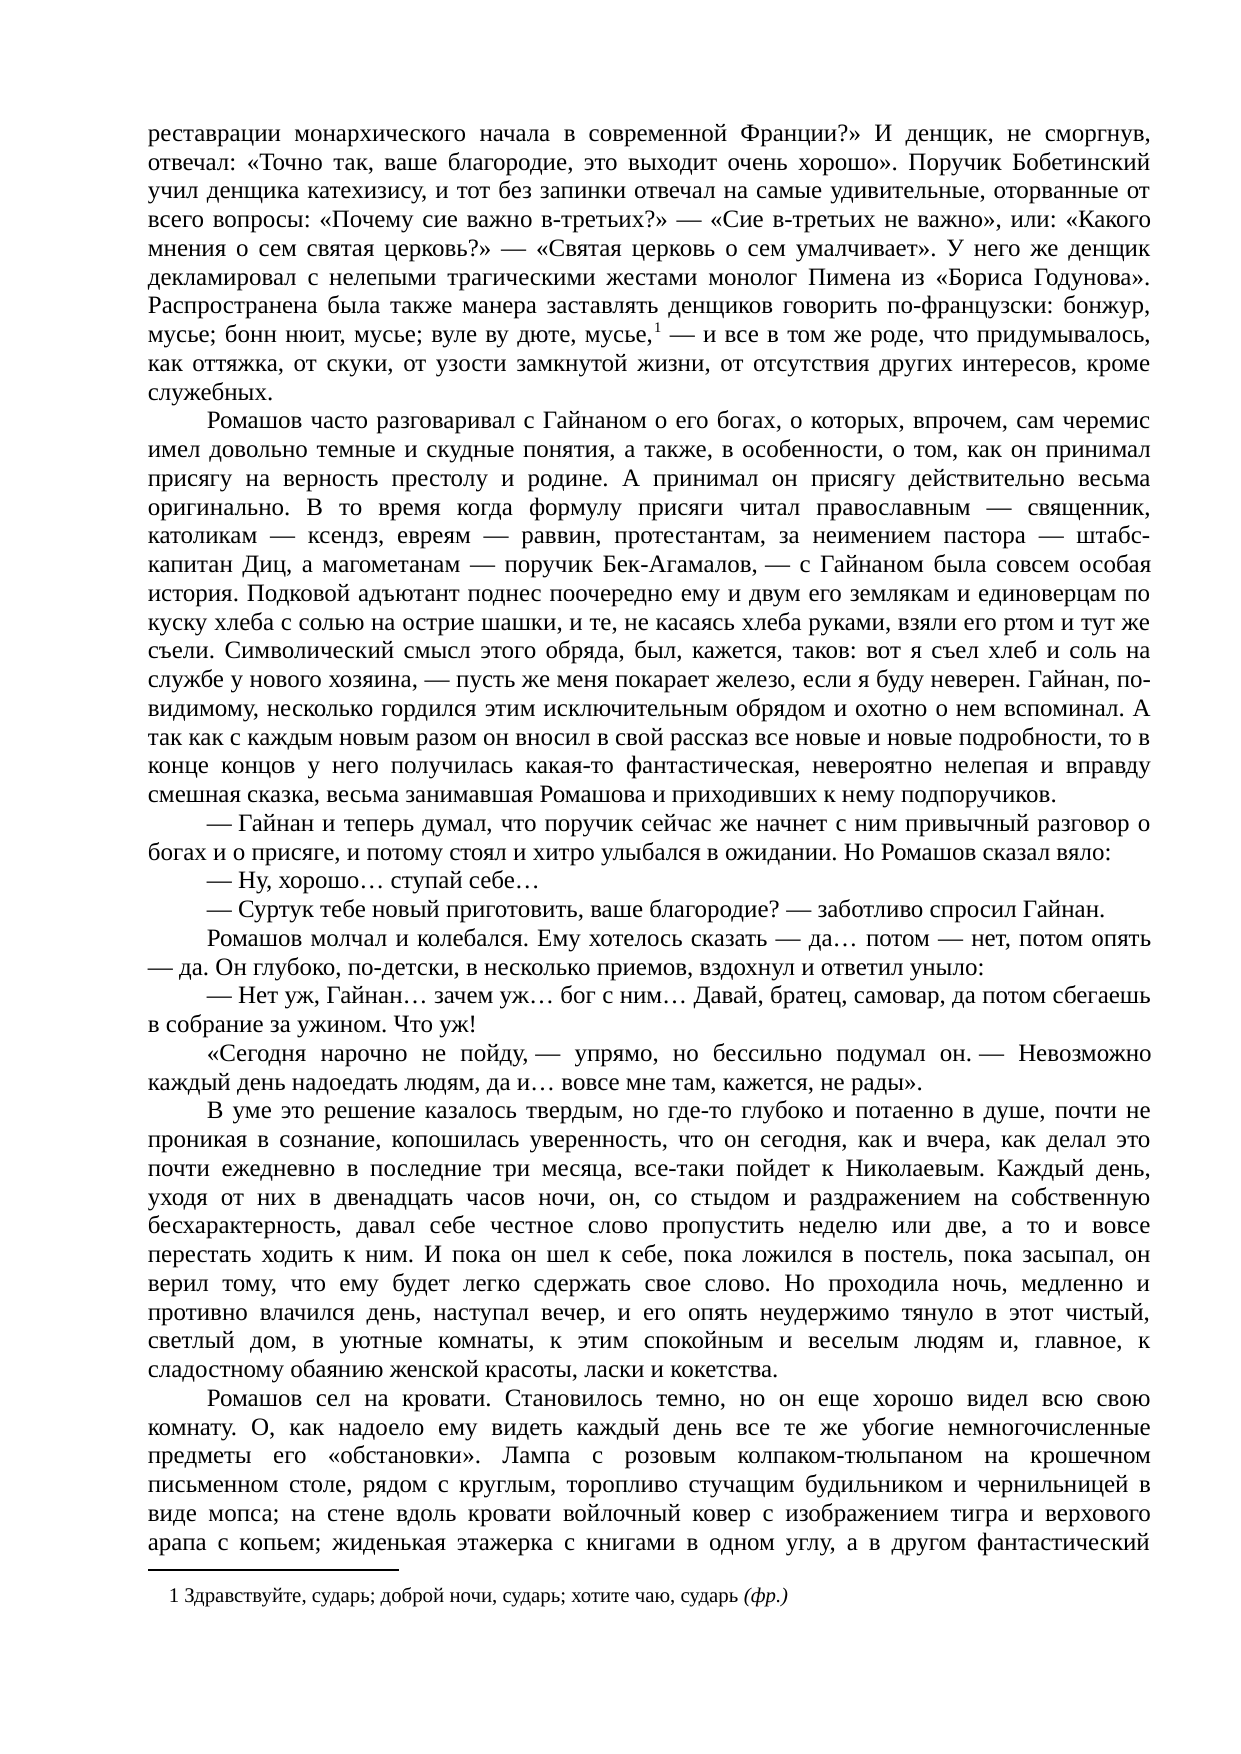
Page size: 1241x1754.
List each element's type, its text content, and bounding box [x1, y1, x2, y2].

text — Нет уж, Гайнан… зачем уж… бог с ним… Давай, братец, самовар, да потом сбегаешь в собрание за ужином. Что уж! [148, 981, 1152, 1038]
text Ромашов часто разговаривал с Гайнаном о его богах, о которых, впрочем, сам черемис имел довольно темные и скудные понятия, а также, в особенности, о том, как он принимал присягу на верность престолу и родине. А принимал он присягу действительно весьма оригинально. В то время когда формулу присяги читал православным — священник, католикам — ксендз, евреям — раввин, протестантам, за неимением пастора — штабс-капитан Диц, а магометанам — поручик Бек-Агамалов, — с Гайнаном была совсем особая история. Подковой адъютант поднес поочередно ему и двум его землякам и единоверцам по куску хлеба с солью на острие шашки, и те, не касаясь хлеба руками, взяли его ртом и тут же съели. Символический смысл этого обряда, был, кажется, таков: вот я съел хлеб и соль на службе у нового хозяина, — пусть же меня покарает железо, если я буду неверен. Гайнан, по-видимому, несколько гордился этим исключительным обрядом и охотно о нем вспоминал. А так как с каждым новым разом он вносил в свой рассказ все новые и новые подробности, то в конце концов у него получилась какая-то фантастическая, невероятно нелепая и вправду смешная сказка, весьма занимавшая Ромашова и приходивших к нему подпоручиков. [148, 406, 1152, 808]
text — Суртук тебе новый приготовить, ваше благородие? — заботливо спросил Гайнан. [148, 894, 1152, 923]
text В уме это решение казалось твердым, но где-то глубоко и потаенно в душе, почти не проникая в сознание, копошилась уверенность, что он сегодня, как и вчера, как делал это почти ежедневно в последние три месяца, все-таки пойдет к Николаевым. Каждый день, уходя от них в двенадцать часов ночи, он, со стыдом и раздражением на собственную бесхарактерность, давал себе честное слово пропустить неделю или две, а то и вовсе перестать ходить к ним. И пока он шел к себе, пока ложился в постель, пока засыпал, он верил тому, что ему будет легко сдержать свое слово. Но проходила ночь, медленно и противно влачился день, наступал вечер, и его опять неудержимо тянуло в этот чистый, светлый дом, в уютные комнаты, к этим спокойным и веселым людям и, главное, к сладостному обаянию женской красоты, ласки и кокетства. [148, 1096, 1152, 1383]
text реставрации монархического начала в современной Франции?» И денщик, не сморгнув, отвечал: «Точно так, ваше благородие, это выходит очень хорошо». Поручик Бобетинский учил денщика катехизису, и тот без запинки отвечал на самые удивительные, оторванные от всего вопросы: «Почему сие важно в-третьих?» — «Сие в-третьих не важно», или: «Какого мнения о сем святая церковь?» — «Святая церковь о сем умалчивает». У него же денщик декламировал с нелепыми трагическими жестами монолог Пимена из «Бориса Годунова». Распространена была также манера заставлять денщиков говорить по-французски: бонжур, мусье; бонн нюит, мусье; вуле ву дюте, мусье, — и все в том же роде, что придумывалось, как оттяжка, от скуки, от узости замкнутой жизни, от отсутствия других интересов, кроме служебных. [148, 118, 1152, 406]
text — Гайнан и теперь думал, что поручик сейчас же начнет с ним привычный разговор о богах и о присяге, и потому стоял и хитро улыбался в ожидании. Но Ромашов сказал вяло: [148, 808, 1152, 866]
text — Ну, хорошо… ступай себе… [148, 866, 1152, 894]
text Здравствуйте, сударь; доброй ночи, сударь; хотите чаю, сударь (фр.) [148, 1576, 1152, 1607]
text Ромашов молчал и колебался. Ему хотелось сказать — да… потом — нет, потом опять — да. Он глубоко, по-детски, в несколько приемов, вздохнул и ответил уныло: [148, 923, 1152, 981]
text «Сегодня нарочно не пойду, — упрямо, но бессильно подумал он. — Невозможно каждый день надоедать людям, да и… вовсе мне там, кажется, не рады». [148, 1038, 1152, 1096]
text Ромашов сел на кровати. Становилось темно, но он еще хорошо видел всю свою комнату. О, как надоело ему видеть каждый день все те же убогие немногочисленные предметы его «обстановки». Лампа с розовым колпаком-тюльпаном на крошечном письменном столе, рядом с круглым, торопливо стучащим будильником и чернильницей в виде мопса; на стене вдоль кровати войлочный ковер с изображением тигра и верхового арапа с копьем; жиденькая этажерка с книгами в одном углу, а в другом фантастический [148, 1383, 1152, 1556]
